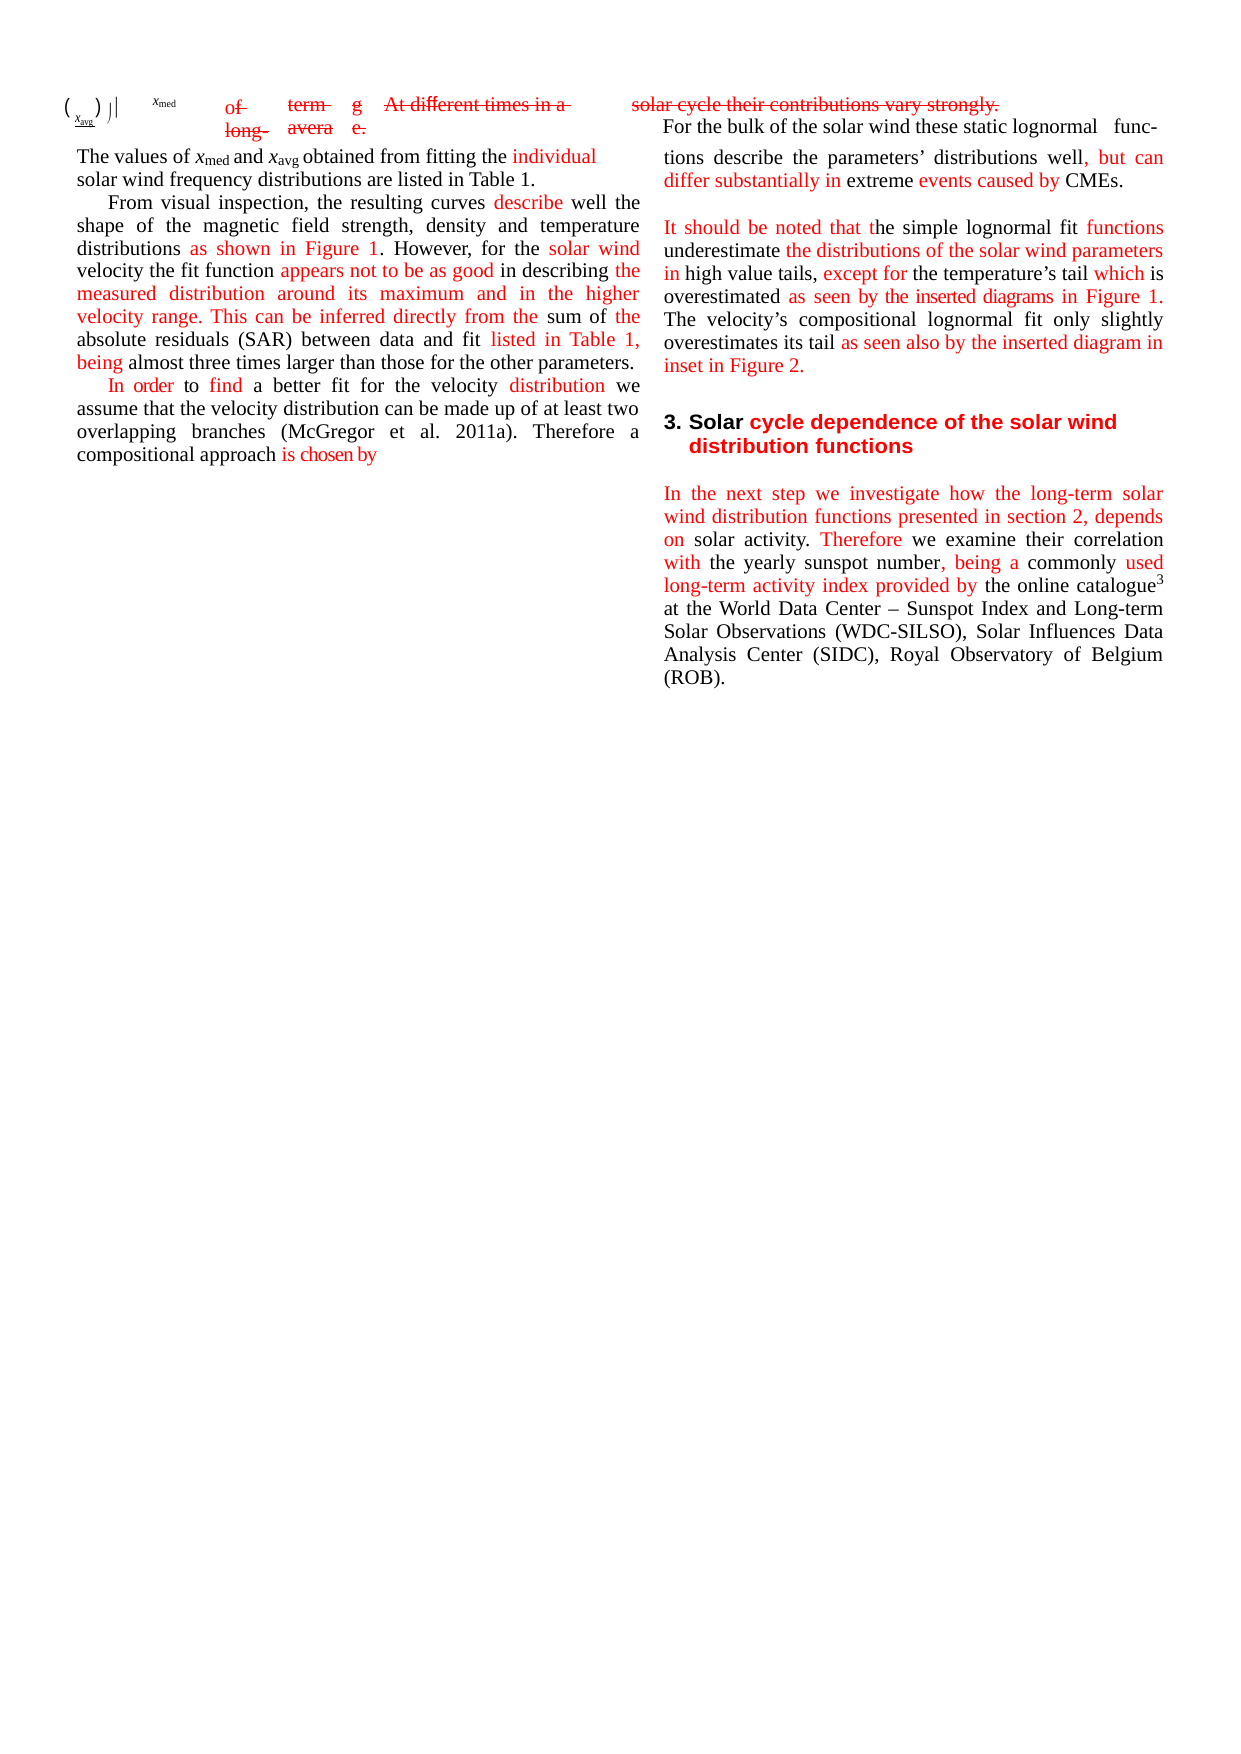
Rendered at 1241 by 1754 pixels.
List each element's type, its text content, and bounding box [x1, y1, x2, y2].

text term avera [287, 93, 335, 139]
subtitle Solar cycle dependence of the solar wind [663, 410, 1240, 434]
text From visual inspection, the resulting curves describe well the shape of the magnetic field strength, density and temperature distributions as shown in Figure 1. However, for the solar wind velocity the fit function appears not to be as good in describing the measured distribution around its maximum and in the higher velocity range. This can be inferred directly from the sum of the absolute residuals (SAR) between data and fit listed in Table 1, being almost three times larger than those for the other parameters. [77, 191, 640, 374]
text of long- [224, 96, 271, 142]
text At different times in a [384, 93, 608, 116]
text ( xavg )  [64, 93, 139, 129]
text tions describe the parameters’ distributions well, but can differ substantially in extreme events caused by CMEs. [663, 146, 1164, 192]
text It should be noted that the simple lognormal fit functions underestimate the distributions of the solar wind parameters in high value tails, except for the temperature’s tail which is overestimated as seen by the inserted diagrams in Figure 1. The velocity’s compositional lognormal fit only slightly overestimates its tail as seen also by the inserted diagram in inset in Figure 2. [663, 216, 1164, 377]
subtitle distribution functions [688, 434, 1240, 458]
text xmed [153, 93, 177, 111]
text In order to find a better fit for the velocity distribution we assume that the velocity distribution can be made up of at least two overlapping branches (McGregor et al. 2011a). Therefore a compositional approach is chosen by [77, 374, 640, 466]
text For the bulk of the solar wind these static lognormal func- [662, 116, 1240, 138]
text The values of xmed and xavg obtained from fitting the individual solar wind frequency distributions are listed in Table 1. [77, 145, 640, 191]
text ge. [352, 93, 368, 139]
text solar cycle their contributions vary strongly. [631, 93, 1240, 116]
text In the next step we investigate how the long-term solar wind distribution functions presented in section 2, depends on solar activity. Therefore we examine their correlation with the yearly sunspot number, being a commonly used long-term activity index provided by the online catalogue3 at the World Data Center – Sunspot Index and Long-term Solar Observations (WDC-SILSO), Solar Influences Data Analysis Center (SIDC), Royal Observatory of Belgium (ROB). [663, 482, 1164, 689]
